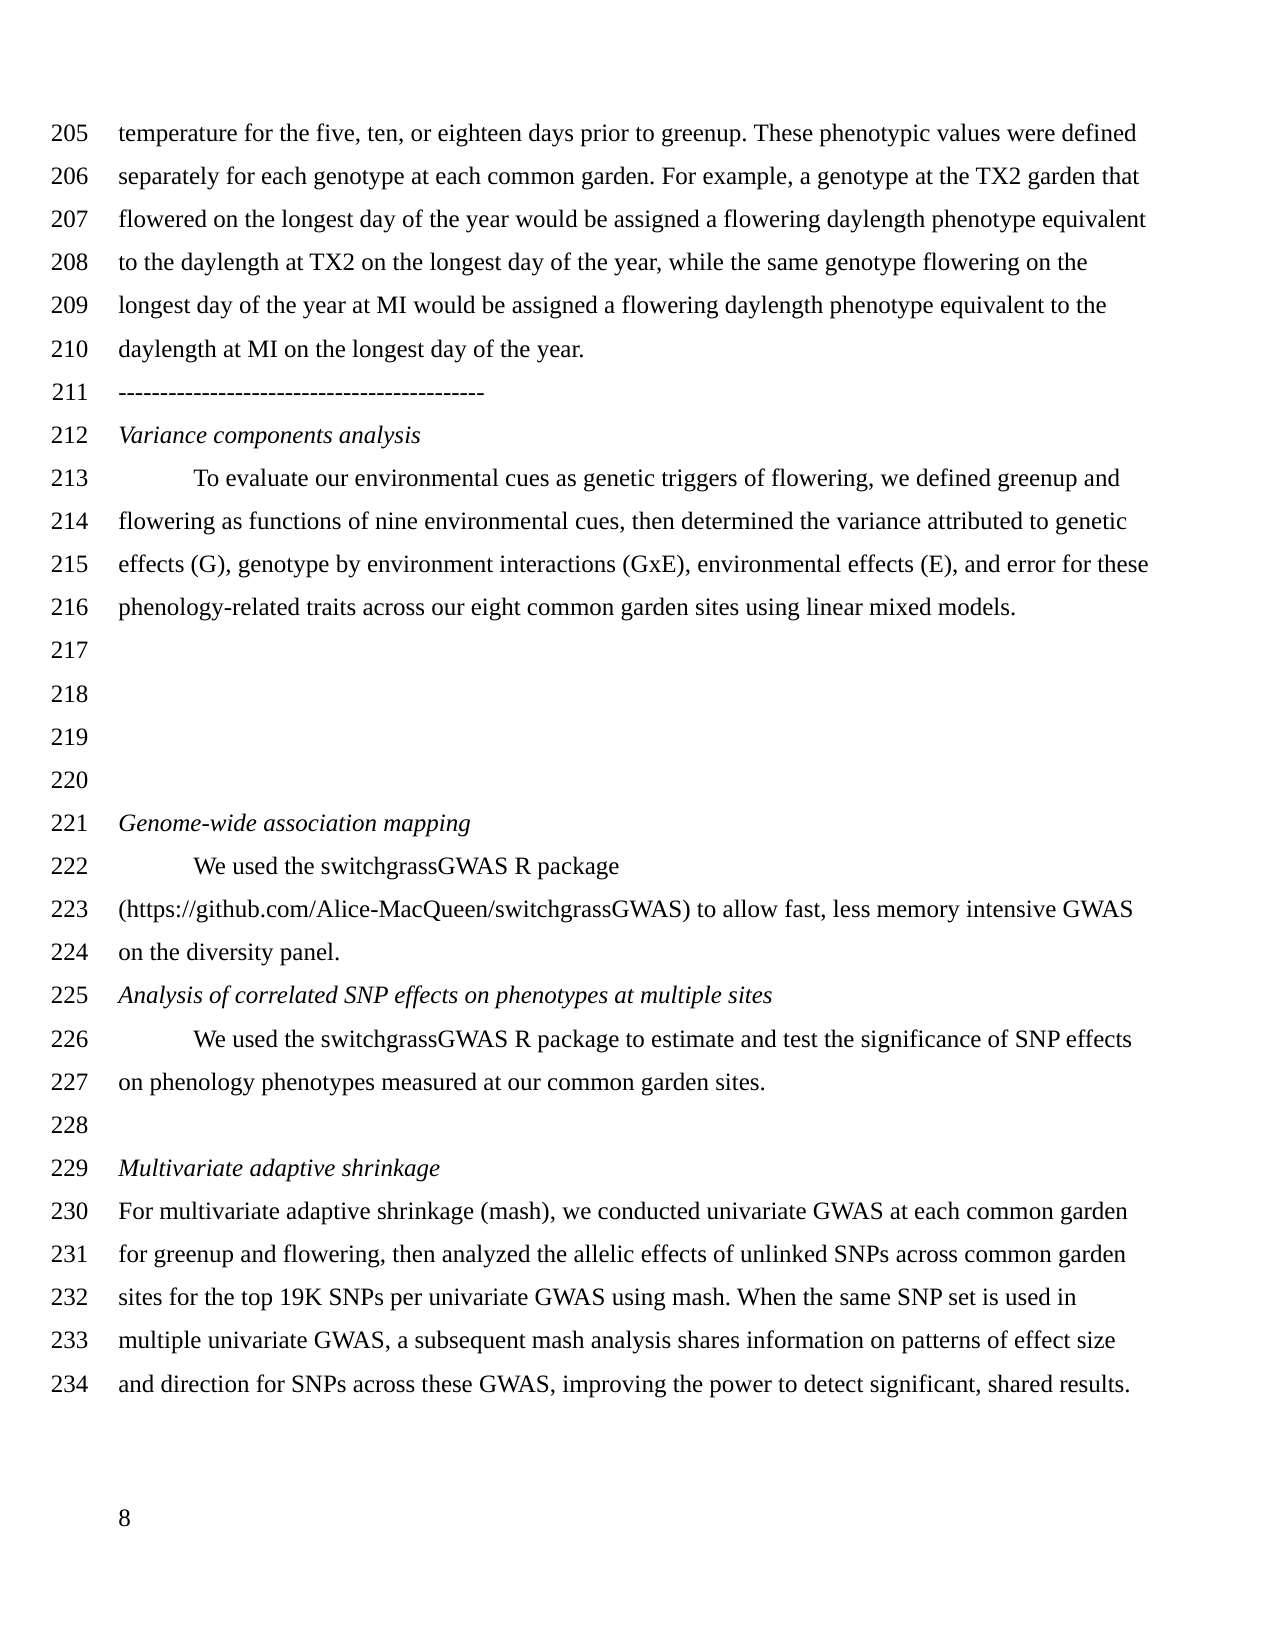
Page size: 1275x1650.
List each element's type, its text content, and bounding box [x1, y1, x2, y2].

text To evaluate our environmental cues as genetic triggers of flowering, we defined greenup and flowering as functions of nine environmental cues, then determined the variance attributed to genetic effects (G), genotype by environment interactions (GxE), environmental effects (E), and error for these phenology-related traits across our eight common garden sites using linear mixed models. [118, 463, 1157, 621]
text For multivariate adaptive shrinkage (mash), we conducted univariate GWAS at each common garden for greenup and flowering, then analyzed the allelic effects of unlinked SNPs across common garden sites for the top 19K SNPs per univariate GWAS using mash. When the same SNP set is used in multiple univariate GWAS, a subsequent mash analysis shares information on patterns of effect size and direction for SNPs across these GWAS, improving the power to detect significant, shared results. [118, 1196, 1157, 1397]
text Variance components analysis [118, 420, 1157, 449]
text Genome-wide association mapping [118, 808, 1157, 837]
text Multivariate adaptive shrinkage [118, 1153, 1157, 1182]
text We used the switchgrassGWAS R package (https://github.com/Alice-MacQueen/switchgrassGWAS) to allow fast, less memory intensive GWAS on the diversity panel. [118, 851, 1157, 966]
text -------------------------------------------- [118, 377, 1157, 406]
text Though we scored greenup and flowering as functions of Julian date, flowering is more likely cued by one or more environmental factors like temperature, rainfall, or daylength signals (Brachi et al. 2010; Hartman and Nippert 2013; Hartman, Nippert, and Springer 2012; Michael D. Casler 2012). Thus, we defined flowering as functions of nine variables: as a function of Julian date (‘flowering date’), as a function of cumulative growing degree days (GDD) between greenup and flowering dates (‘flowering GDD’), as a function of day length on the flowering date (‘flowering daylength’), as a function of the change in daylength at flowering (‘flowering daylength change’), and as functions of five measures of cumulative rainfall: cumulative rainfall between greenup and flowering, and in the two days, three days, five days, and seven days before flowering. Cumulative GDD was calculated as GDD = , where Tmean is the daily average temperature, Tbase is the base temperature of 12 °C for switchgrass, GR50 is greenup date, and FL50 is flowering date (Kiniry et al. 2005; Behrman et al. 2013). On a specific day, if Tmean is less than Tbase, the GDD for that day is 0; if Tmean is bigger than Tbase, the GDD for that day is the difference between Tmean and Tbase. We also defined greenup as functions of seven variables: as a function of Julian date (‘greenup date’), as a function of cumulative GDD for the five, ten, or eighteen days prior to greenup, and as a function of the average air temperature for the five, ten, or eighteen days prior to greenup. These phenotypic values were defined separately for each genotype at each common garden. For example, a genotype at the TX2 garden that flowered on the longest day of the year would be assigned a flowering daylength phenotype equivalent to the daylength at TX2 on the longest day of the year, while the same genotype flowering on the longest day of the year at MI would be assigned a flowering daylength phenotype equivalent to the daylength at MI on the longest day of the year. [118, 118, 1157, 362]
text Analysis of correlated SNP effects on phenotypes at multiple sites [118, 981, 1157, 1009]
text We used the switchgrassGWAS R package to estimate and test the significance of SNP effects on phenology phenotypes measured at our common garden sites. [118, 1024, 1157, 1096]
